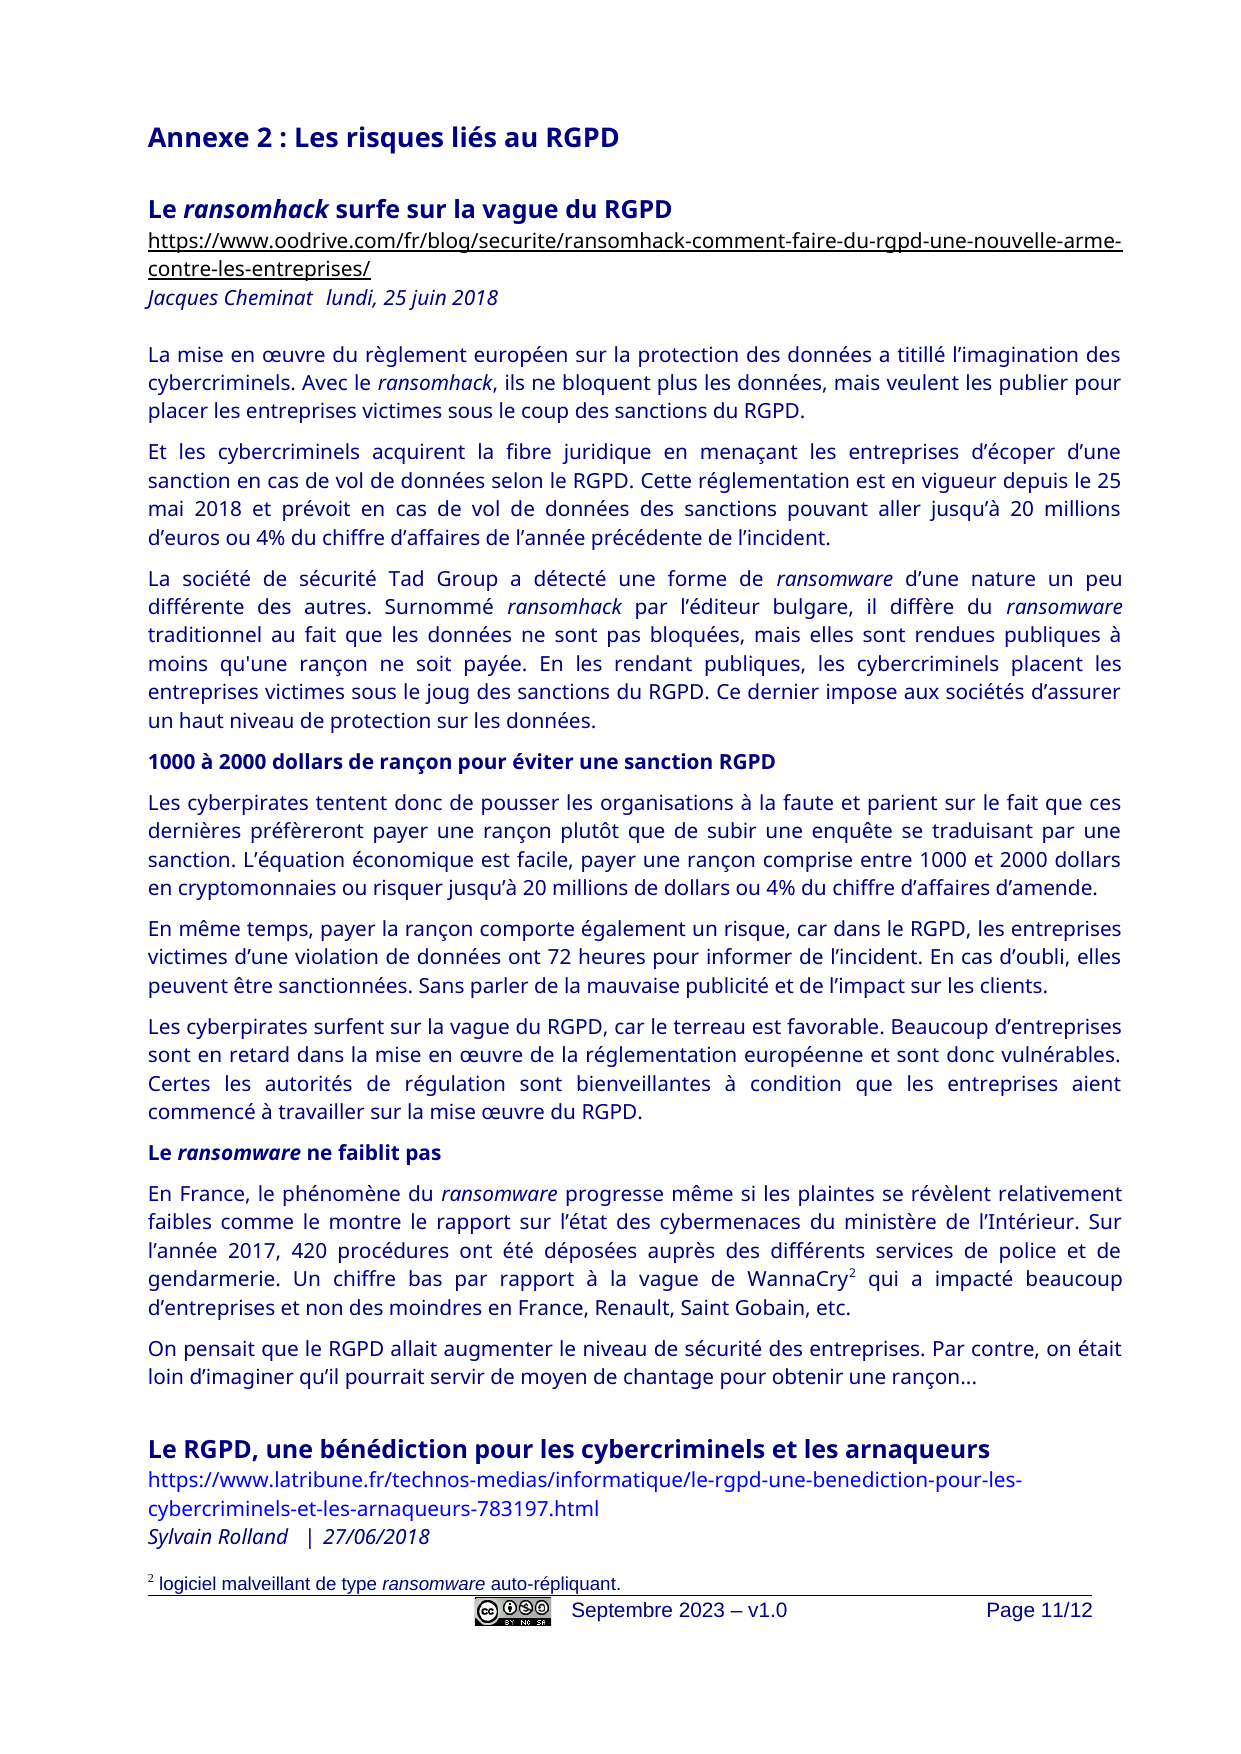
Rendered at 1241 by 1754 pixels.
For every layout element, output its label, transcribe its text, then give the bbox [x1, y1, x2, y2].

text Le ransomhack surfe sur la vague du RGPD [148, 192, 1123, 226]
text 1000 à 2000 dollars de rançon pour éviter une sanction RGPD [148, 747, 1123, 775]
text La société de sécurité Tad Group a détecté une forme de ransomware d’une nature un peu différente des autres. Surnommé ransomhack par l’éditeur bulgare, il diffère du ransomware traditionnel au fait que les données ne sont pas bloquées, mais elles sont rendues publiques à moins qu'une rançon ne soit payée. En les rendant publiques, les cybercriminels placent les entreprises victimes sous le joug des sanctions du RGPD. Ce dernier impose aux sociétés d’assurer un haut niveau de protection sur les données. [148, 564, 1123, 734]
text contre-les-entreprises/ [148, 252, 1123, 283]
text On pensait que le RGPD allait augmenter le niveau de sécurité des entreprises. Par contre, on était loin d’imaginer qu’il pourrait servir de moyen de chantage pour obtenir une rançon... [148, 1334, 1123, 1391]
text Les cyberpirates surfent sur la vague du RGPD, car le terreau est favorable. Beaucoup d’entreprises sont en retard dans la mise en œuvre de la réglementation européenne et sont donc vulnérables. Certes les autorités de régulation sont bienveillantes à condition que les entreprises aient commencé à travailler sur la mise œuvre du RGPD. [148, 1012, 1123, 1126]
text logiciel malveillant de type ransomware auto-répliquant. [148, 1571, 1092, 1595]
text En même temps, payer la rançon comporte également un risque, car dans le RGPD, les entreprises victimes d’une violation de données ont 72 heures pour informer de l’incident. En cas d’oubli, elles peuvent être sanctionnées. Sans parler de la mauvaise publicité et de l’impact sur les clients. [148, 914, 1123, 999]
text La mise en œuvre du règlement européen sur la protection des données a titillé l’imagination des cybercriminels. Avec le ransomhack, ils ne bloquent plus les données, mais veulent les publier pour placer les entreprises victimes sous le coup des sanctions du RGPD. [148, 340, 1123, 425]
text En France, le phénomène du ransomware progresse même si les plaintes se révèlent relativement faibles comme le montre le rapport sur l’état des cybermenaces du ministère de l’Intérieur. Sur l’année 2017, 420 procédures ont été déposées auprès des différents services de police et de gendarmerie. Un chiffre bas par rapport à la vague de WannaCry qui a impacté beaucoup d’entreprises et non des moindres en France, Renault, Saint Gobain, etc. [148, 1179, 1123, 1321]
text https://www.oodrive.com/fr/blog/securite/ransomhack-comment-faire-du-rgpd-une-nouvelle-arme- [148, 226, 1123, 250]
text Le RGPD, une bénédiction pour les cybercriminels et les arnaqueurs [148, 1432, 1123, 1466]
text Annexe 2 : Les risques liés au RGPD [148, 118, 1092, 155]
picture [474, 1597, 552, 1626]
text Sylvain Rolland | 27/06/2018 [148, 1522, 1123, 1551]
text Et les cybercriminels acquirent la fibre juridique en menaçant les entreprises d’écoper d’une sanction en cas de vol de données selon le RGPD. Cette réglementation est en vigueur depuis le 25 mai 2018 et prévoit en cas de vol de données des sanctions pouvant aller jusqu’à 20 millions d’euros ou 4% du chiffre d’affaires de l’année précédente de l’incident. [148, 437, 1123, 551]
text Jacques Cheminat lundi, 25 juin 2018 [148, 283, 1123, 311]
text Le ransomware ne faiblit pas [148, 1138, 1123, 1167]
text https://www.latribune.fr/technos-medias/informatique/le-rgpd-une-benediction-pour-les-cybercriminels-et-les-arnaqueurs-783197.html [148, 1466, 1123, 1522]
text Les cyberpirates tentent donc de pousser les organisations à la faute et parient sur le fait que ces dernières préfèreront payer une rançon plutôt que de subir une enquête se traduisant par une sanction. L’équation économique est facile, payer une rançon comprise entre 1000 et 2000 dollars en cryptomonnaies ou risquer jusqu’à 20 millions de dollars ou 4% du chiffre d’affaires d’amende. [148, 788, 1123, 902]
